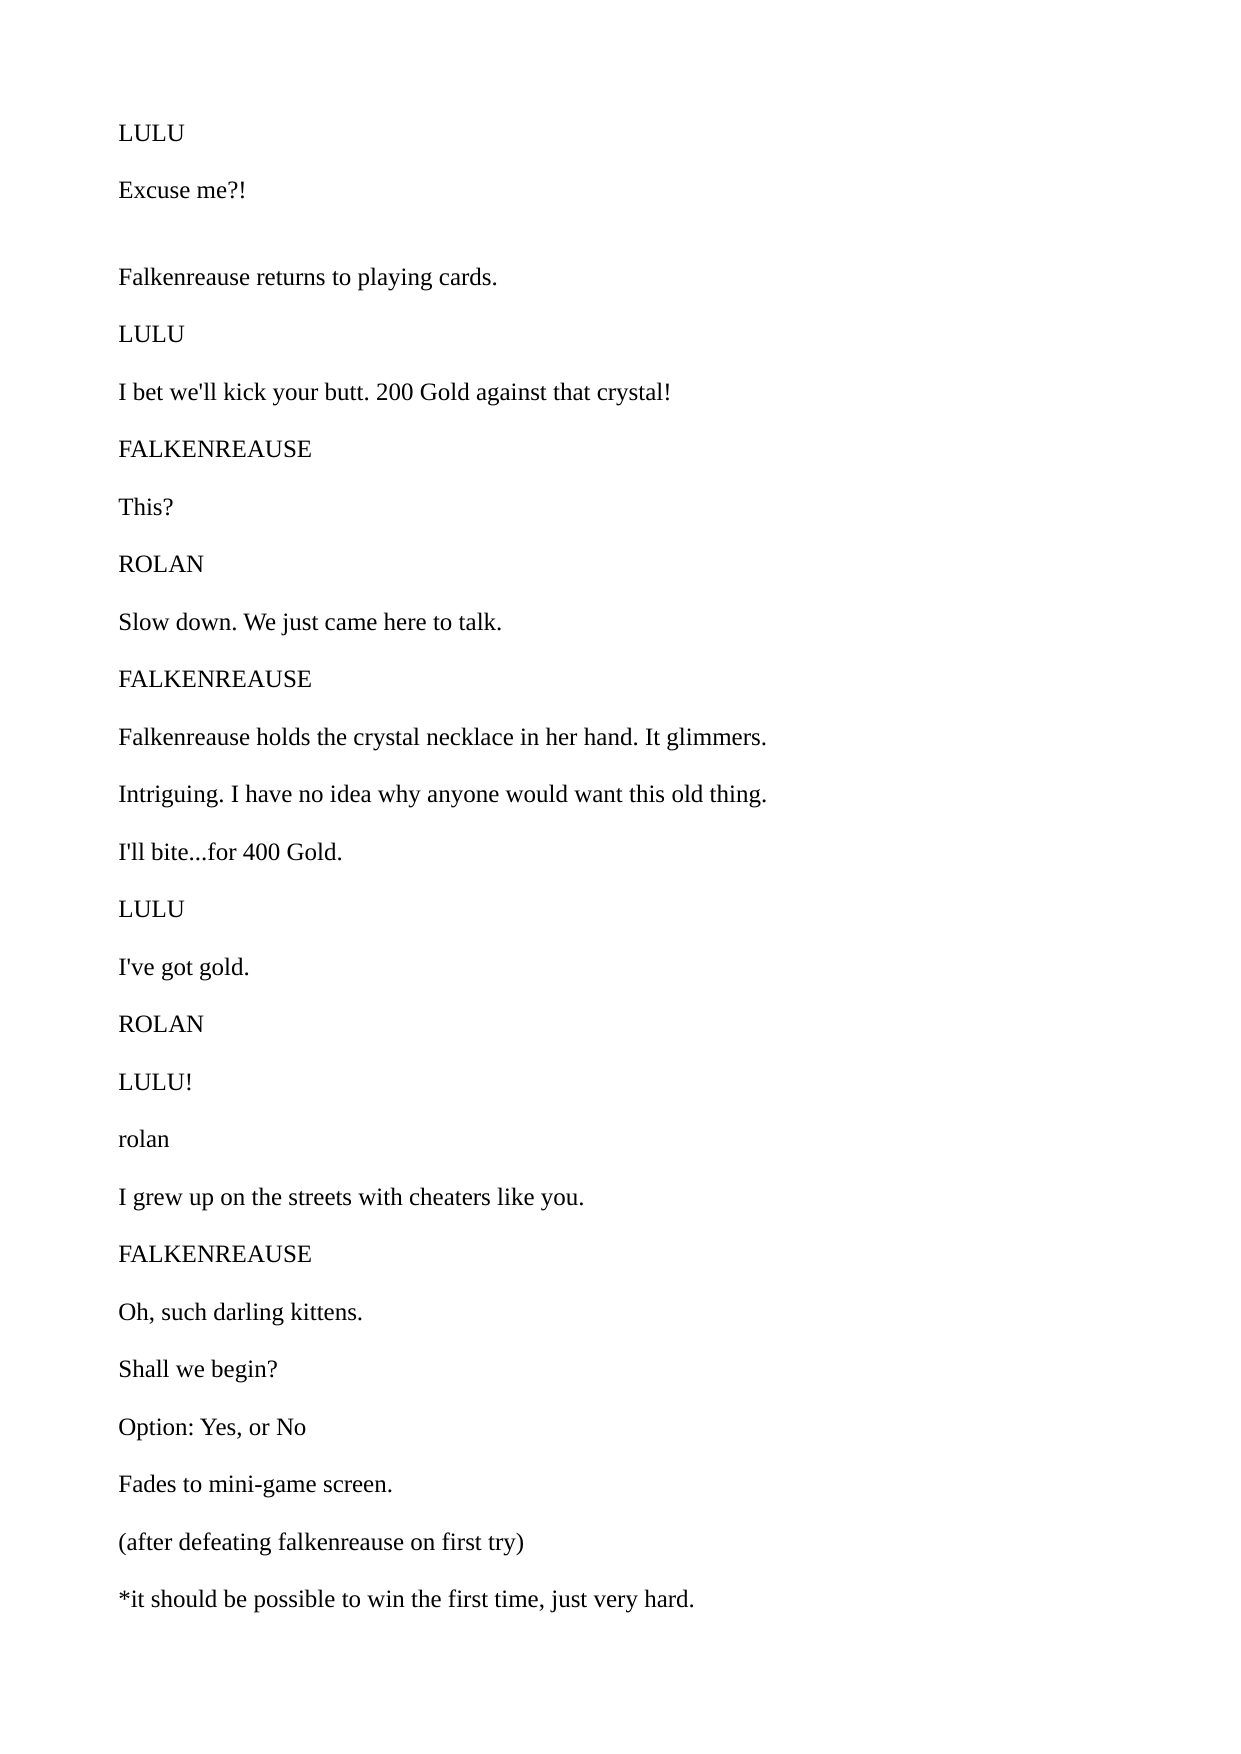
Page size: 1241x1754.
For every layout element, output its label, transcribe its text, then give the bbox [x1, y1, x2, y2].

text FALKENREAUSE [118, 1239, 1122, 1268]
text Oh, such darling kittens. [118, 1297, 1122, 1326]
text FALKENREAUSE [118, 664, 1122, 693]
text This? [118, 492, 1122, 521]
text I've got gold. [118, 952, 1122, 981]
text LULU [118, 118, 1122, 147]
text LULU! [118, 1067, 1122, 1096]
text LULU [118, 894, 1122, 923]
text LULU [118, 319, 1122, 348]
text (after defeating falkenreause on first try) [118, 1527, 1122, 1556]
text Shall we begin? [118, 1354, 1122, 1383]
text Option: Yes, or No [118, 1412, 1122, 1441]
text I grew up on the streets with cheaters like you. [118, 1182, 1122, 1211]
text ROLAN [118, 549, 1122, 578]
text Excuse me?! [118, 176, 1122, 204]
text Slow down. We just came here to talk. [118, 607, 1122, 636]
text rolan [118, 1124, 1122, 1153]
text *it should be possible to win the first time, just very hard. [118, 1584, 1122, 1613]
text Falkenreause returns to playing cards. [118, 262, 1122, 291]
text ROLAN [118, 1009, 1122, 1038]
text Fades to mini-game screen. [118, 1469, 1122, 1498]
text Falkenreause holds the crystal necklace in her hand. It glimmers. [118, 722, 1122, 751]
text I'll bite...for 400 Gold. [118, 837, 1122, 866]
text I bet we'll kick your butt. 200 Gold against that crystal! [118, 377, 1122, 406]
text FALKENREAUSE [118, 434, 1122, 463]
text Intriguing. I have no idea why anyone would want this old thing. [118, 779, 1122, 808]
